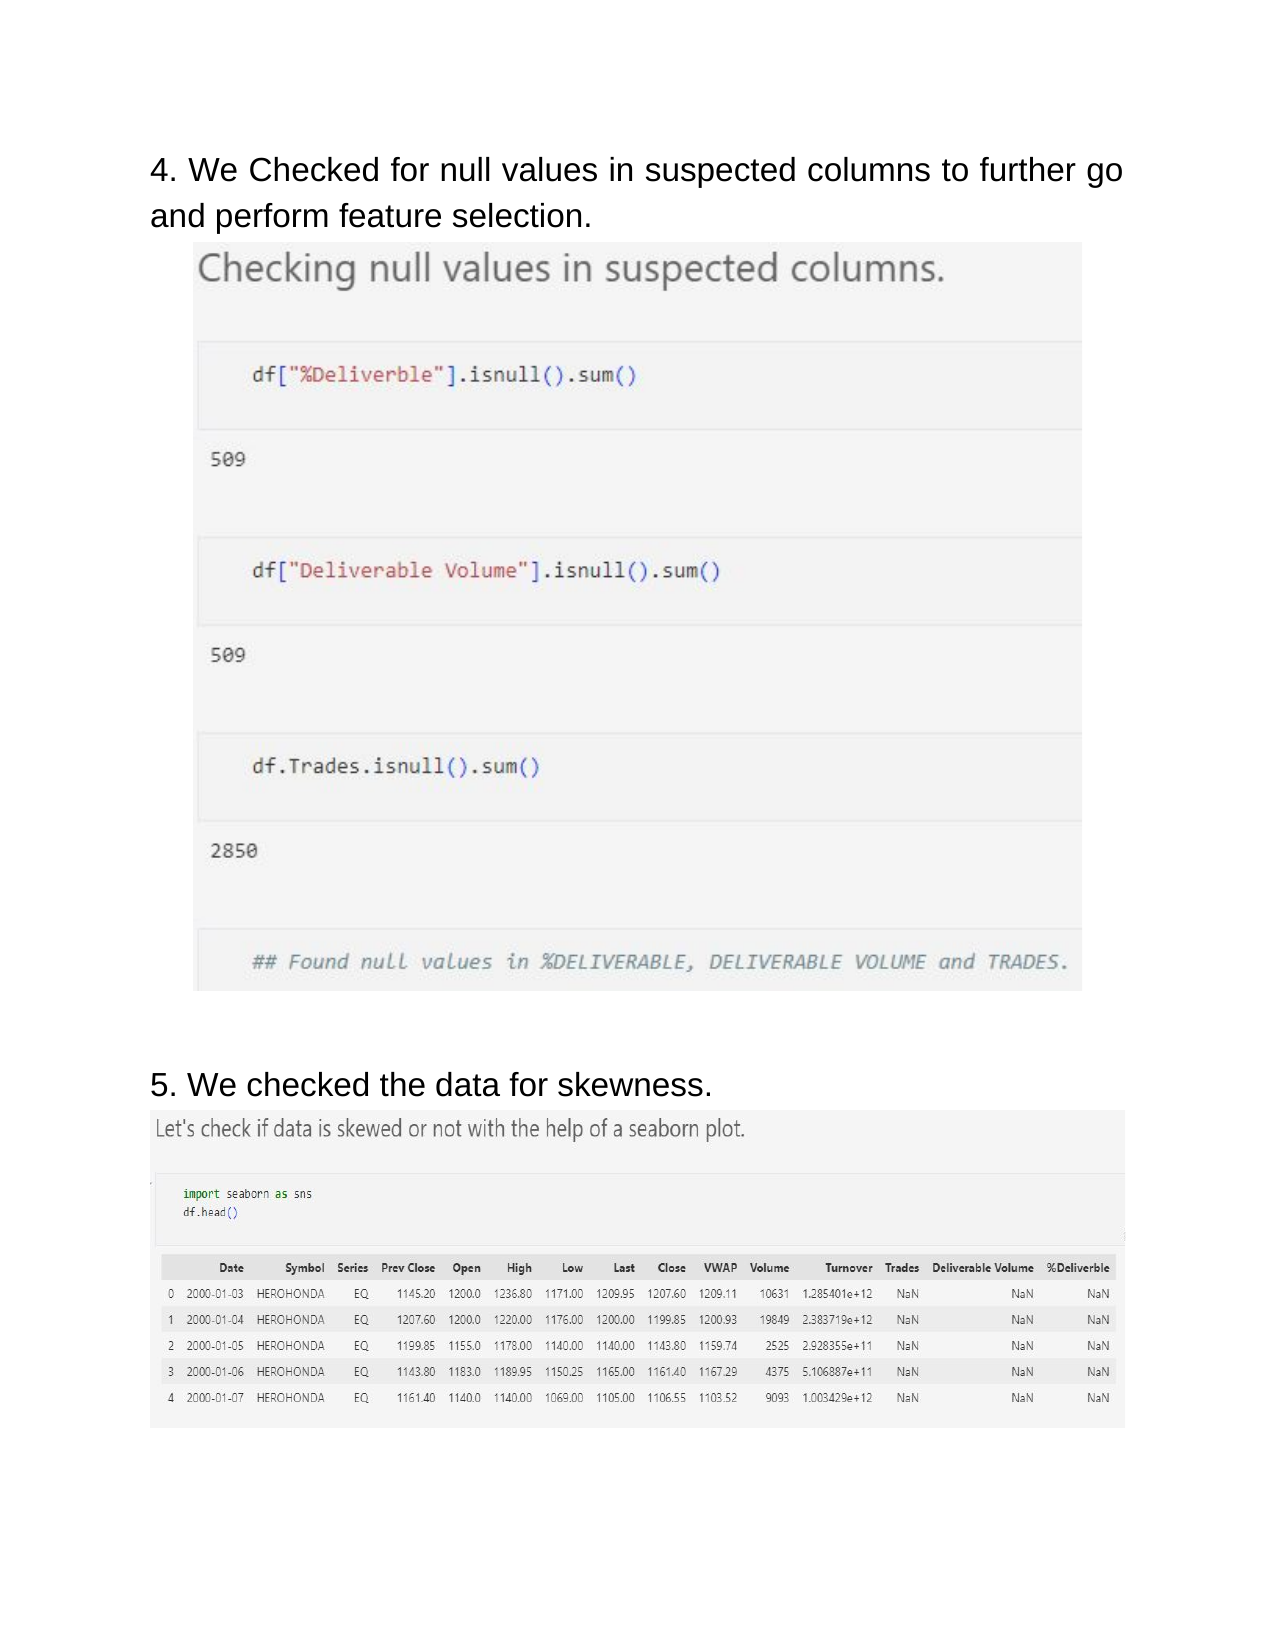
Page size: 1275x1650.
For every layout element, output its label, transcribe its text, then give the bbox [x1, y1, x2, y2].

text 4. We Checked for null values in suspected columns to further go and perform feature selection. [150, 150, 1125, 234]
picture [150, 1110, 1125, 1428]
text 5. We checked the data for skewness. [150, 1065, 1125, 1103]
picture [193, 242, 1083, 991]
